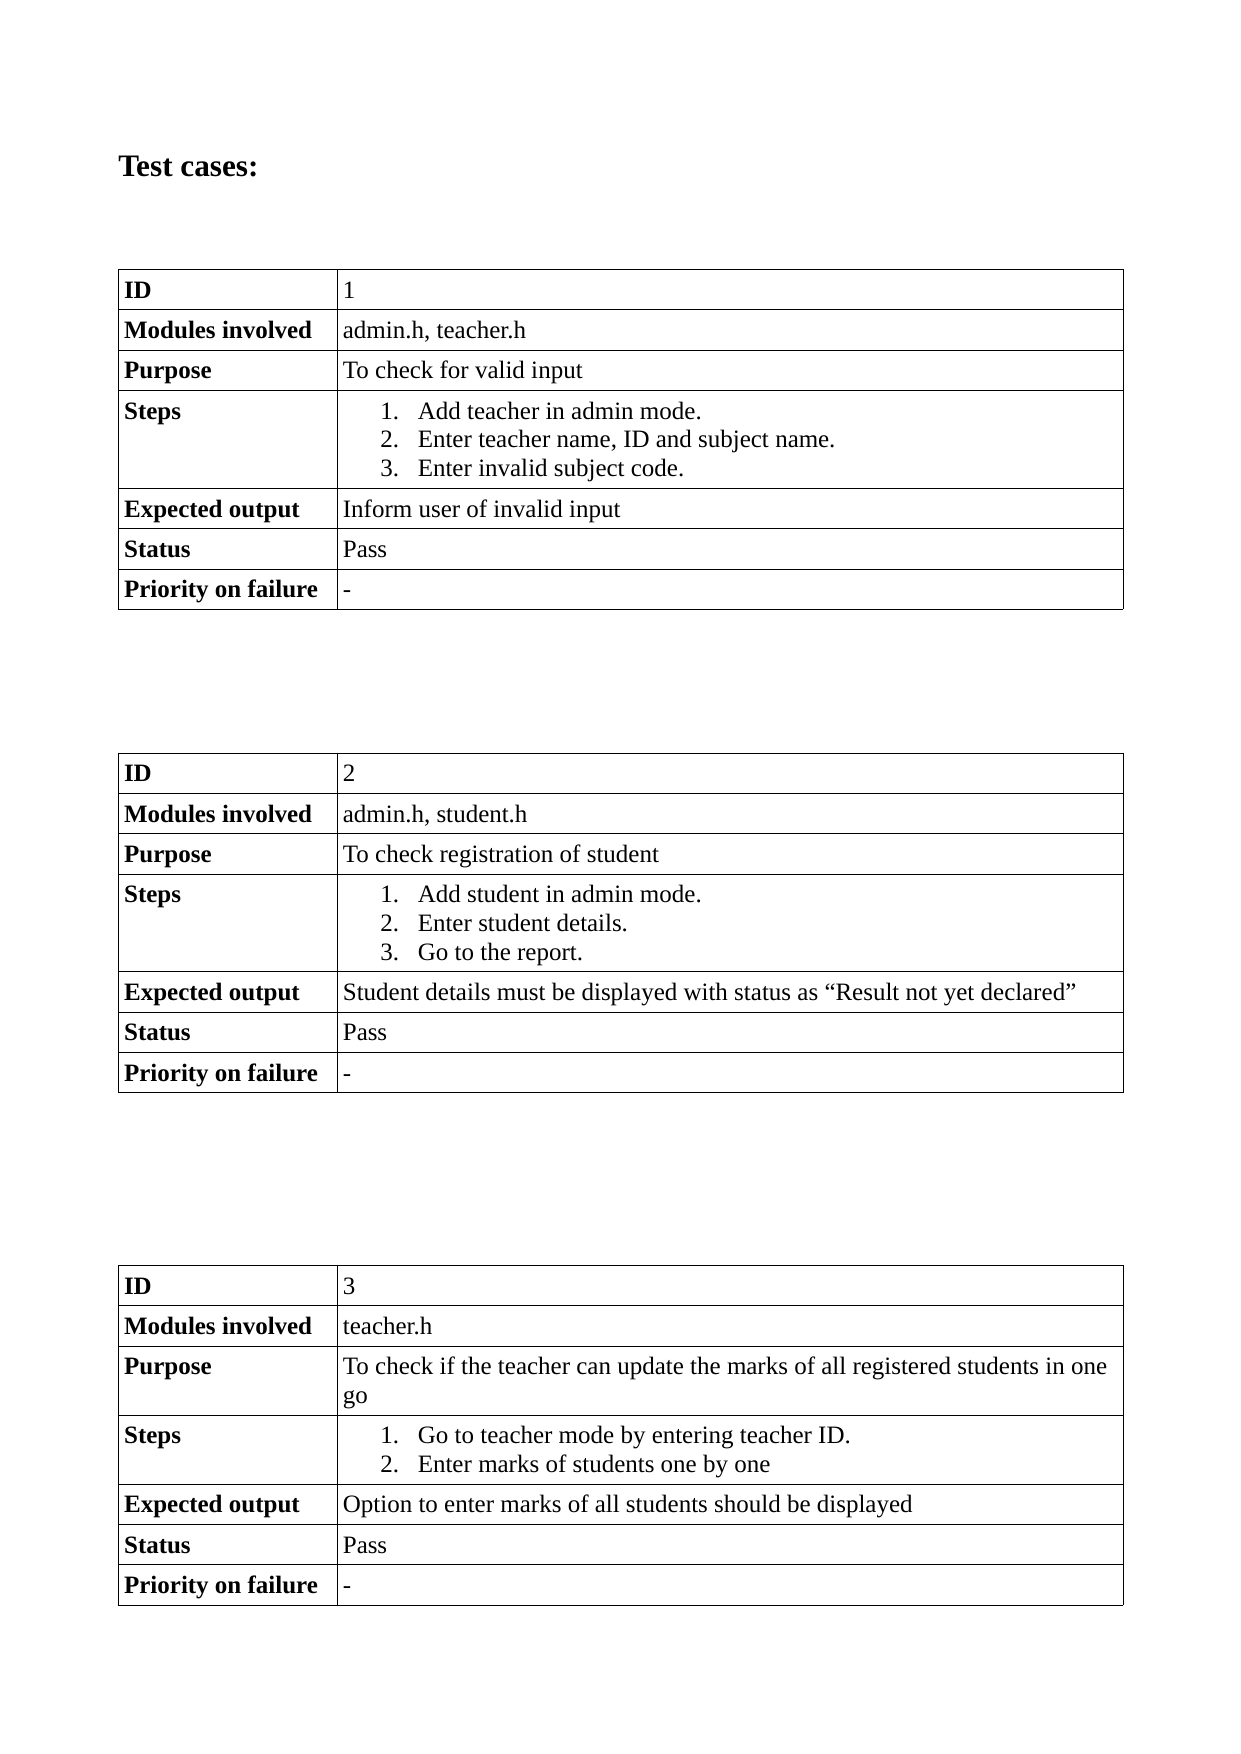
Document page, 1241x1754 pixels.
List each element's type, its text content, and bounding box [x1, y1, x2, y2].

table_cell Purpose [119, 351, 337, 390]
table_cell Expected output [119, 489, 337, 528]
table_cell To check if the teacher can update the marks of all registered students in one go [338, 1347, 1123, 1414]
table_cell Student details must be displayed with status as “Result not yet declared” [338, 972, 1123, 1012]
table_cell Steps [119, 875, 337, 971]
table_header ID [119, 754, 337, 793]
table_cell Go to teacher mode by entering teacher ID. Enter marks of students one by one [338, 1416, 1123, 1484]
table_cell admin.h, teacher.h [338, 310, 1123, 350]
table_cell Expected output [119, 972, 337, 1012]
table_cell Add teacher in admin mode. Enter teacher name, ID and subject name. Enter invalid subject code. [338, 391, 1123, 488]
text Test cases: [118, 147, 1122, 183]
table_cell Steps [119, 1416, 337, 1484]
table_cell Priority on failure [119, 1053, 337, 1092]
table_cell Purpose [119, 1347, 337, 1414]
table_cell Pass [338, 1525, 1123, 1564]
table_cell Purpose [119, 834, 337, 873]
table_cell Option to enter marks of all students should be displayed [338, 1485, 1123, 1524]
table_header 2 [338, 754, 1123, 793]
table_cell - [338, 570, 1123, 609]
table_header 1 [338, 270, 1123, 309]
table_cell - [338, 1053, 1123, 1092]
table_cell Priority on failure [119, 570, 337, 609]
table_cell Status [119, 1525, 337, 1564]
table_cell admin.h, student.h [338, 794, 1123, 833]
table_cell Modules involved [119, 310, 337, 350]
table_cell Status [119, 1013, 337, 1052]
table_cell Priority on failure [119, 1565, 337, 1604]
table_cell - [338, 1565, 1123, 1604]
table_cell To check for valid input [338, 351, 1123, 390]
table_header 3 [338, 1266, 1123, 1305]
table_cell Expected output [119, 1485, 337, 1524]
table_header ID [119, 270, 337, 309]
table_cell Steps [119, 391, 337, 488]
table_cell Inform user of invalid input [338, 489, 1123, 528]
table_cell Status [119, 529, 337, 568]
table_cell Modules involved [119, 1306, 337, 1346]
table_cell Add student in admin mode. Enter student details. Go to the report. [338, 875, 1123, 971]
table_cell To check registration of student [338, 834, 1123, 873]
table_cell Modules involved [119, 794, 337, 833]
table_cell teacher.h [338, 1306, 1123, 1346]
table_cell Pass [338, 529, 1123, 568]
table_cell Pass [338, 1013, 1123, 1052]
table_header ID [119, 1266, 337, 1305]
